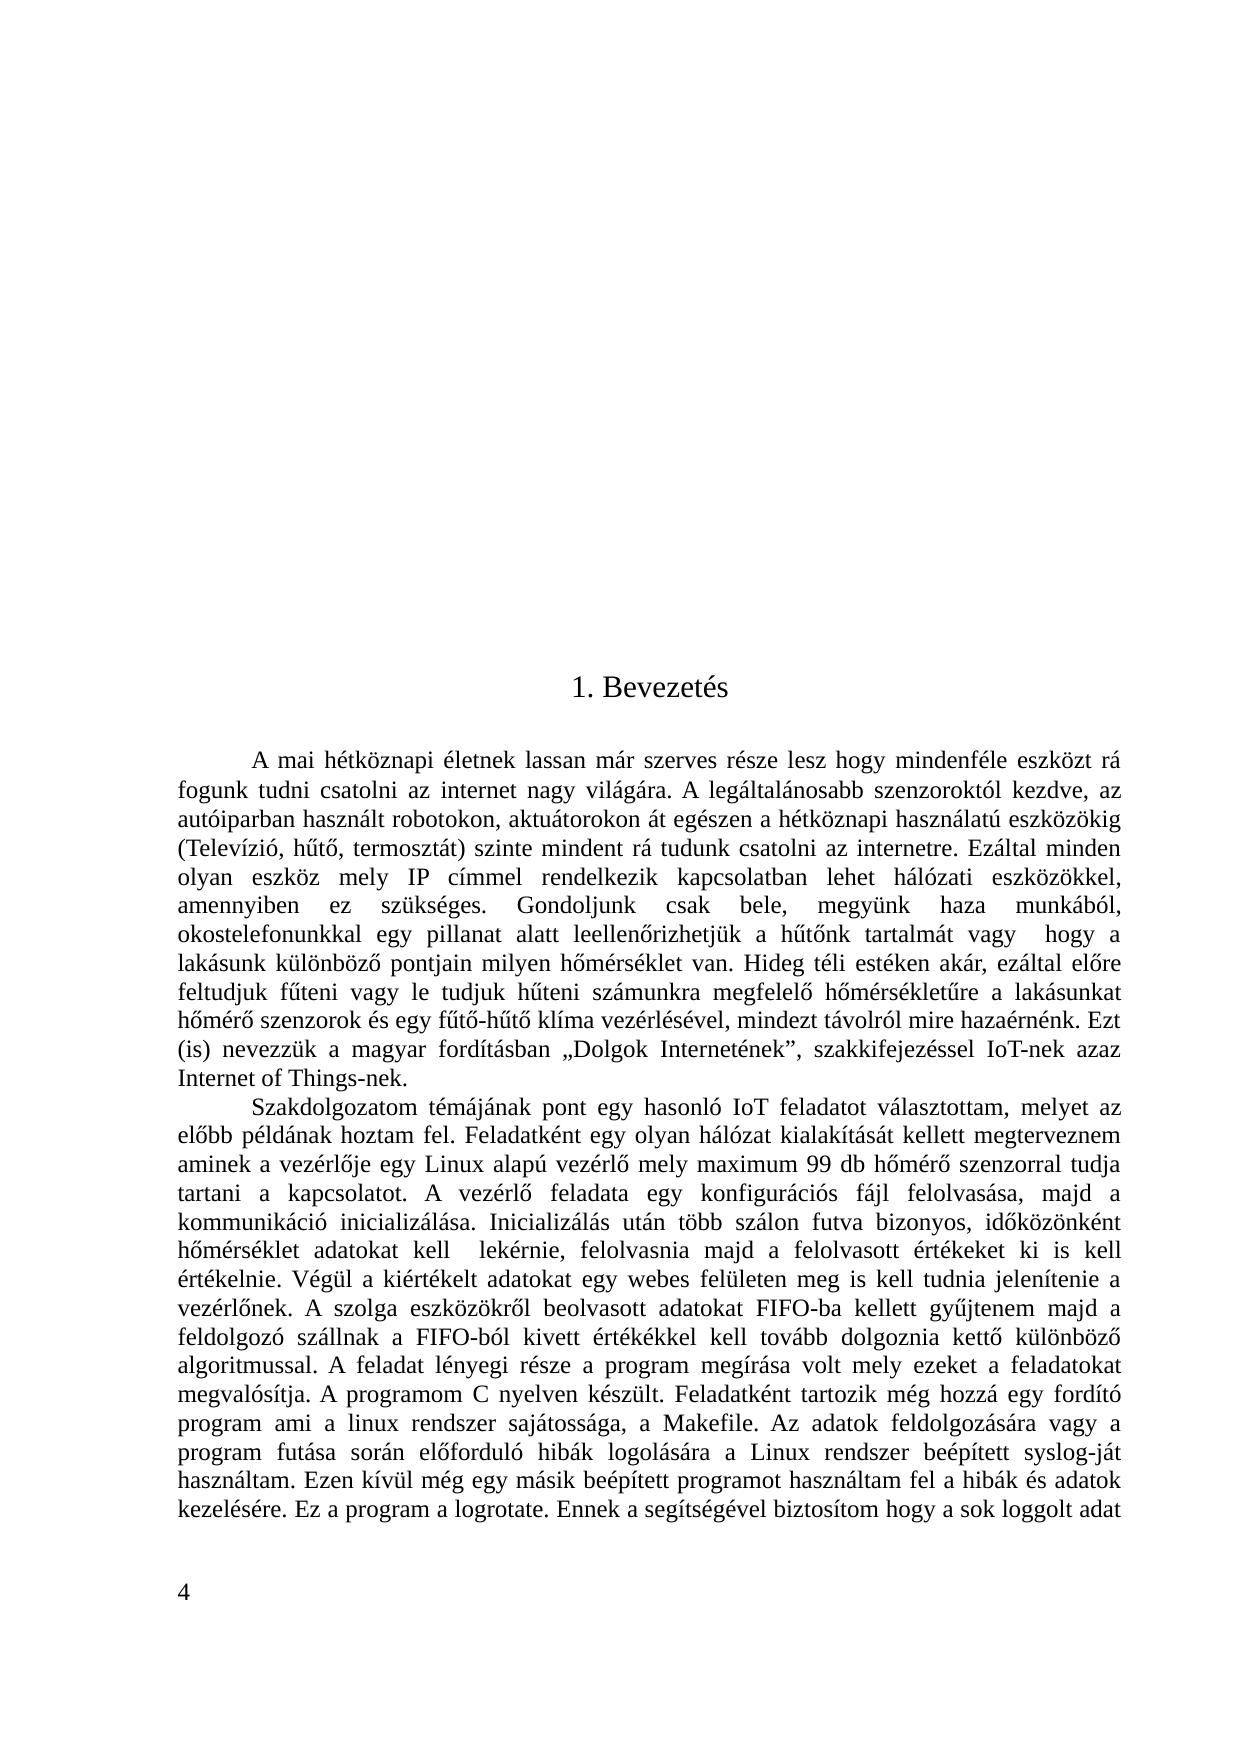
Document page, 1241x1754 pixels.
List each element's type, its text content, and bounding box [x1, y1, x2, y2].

text 1. Bevezetés [177, 668, 1122, 704]
text A mai hétköznapi életnek lassan már szerves része lesz hogy mindenféle eszközt rá fogunk tudni csatolni az internet nagy világára. A legáltalánosabb szenzoroktól kezdve, az autóiparban használt robotokon, aktuátorokon át egészen a hétköznapi használatú eszközökig (Televízió, hűtő, termosztát) szinte mindent rá tudunk csatolni az internetre. Ezáltal minden olyan eszköz mely IP címmel rendelkezik kapcsolatban lehet hálózati eszközökkel, amennyiben ez szükséges. Gondoljunk csak bele, megyünk haza munkából, okostelefonunkkal egy pillanat alatt leellenőrizhetjük a hűtőnk tartalmát vagy hogy a lakásunk különböző pontjain milyen hőmérséklet van. Hideg téli estéken akár, ezáltal előre feltudjuk fűteni vagy le tudjuk hűteni számunkra megfelelő hőmérsékletűre a lakásunkat hőmérő szenzorok és egy fűtő-hűtő klíma vezérlésével, mindezt távolról mire hazaérnénk. Ezt (is) nevezzük a magyar fordításban „Dolgok Internetének”, szakkifejezéssel IoT-nek azaz Internet of Things-nek. [177, 740, 1122, 1092]
text Szakdolgozatom témájának pont egy hasonló IoT feladatot választottam, melyet az előbb példának hoztam fel. Feladatként egy olyan hálózat kialakítását kellett megterveznem aminek a vezérlője egy Linux alapú vezérlő mely maximum 99 db hőmérő szenzorral tudja tartani a kapcsolatot. A vezérlő feladata egy konfigurációs fájl felolvasása, majd a kommunikáció inicializálása. Inicializálás után több szálon futva bizonyos, időközönként hőmérséklet adatokat kell lekérnie, felolvasnia majd a felolvasott értékeket ki is kell értékelnie. Végül a kiértékelt adatokat egy webes felületen meg is kell tudnia jelenítenie a vezérlőnek. A szolga eszközökről beolvasott adatokat FIFO-ba kellett gyűjtenem majd a feldolgozó szállnak a FIFO-ból kivett értékékkel kell tovább dolgoznia kettő különböző algoritmussal. A feladat lényegi része a program megírása volt mely ezeket a feladatokat megvalósítja. A programom C nyelven készült. Feladatként tartozik még hozzá egy fordító program ami a linux rendszer sajátossága, a Makefile. Az adatok feldolgozására vagy a program futása során előforduló hibák logolására a Linux rendszer beépített syslog-ját használtam. Ezen kívül még egy másik beépített programot használtam fel a hibák és adatok kezelésére. Ez a program a logrotate. Ennek a segítségével biztosítom hogy a sok loggolt adat [177, 1092, 1122, 1523]
